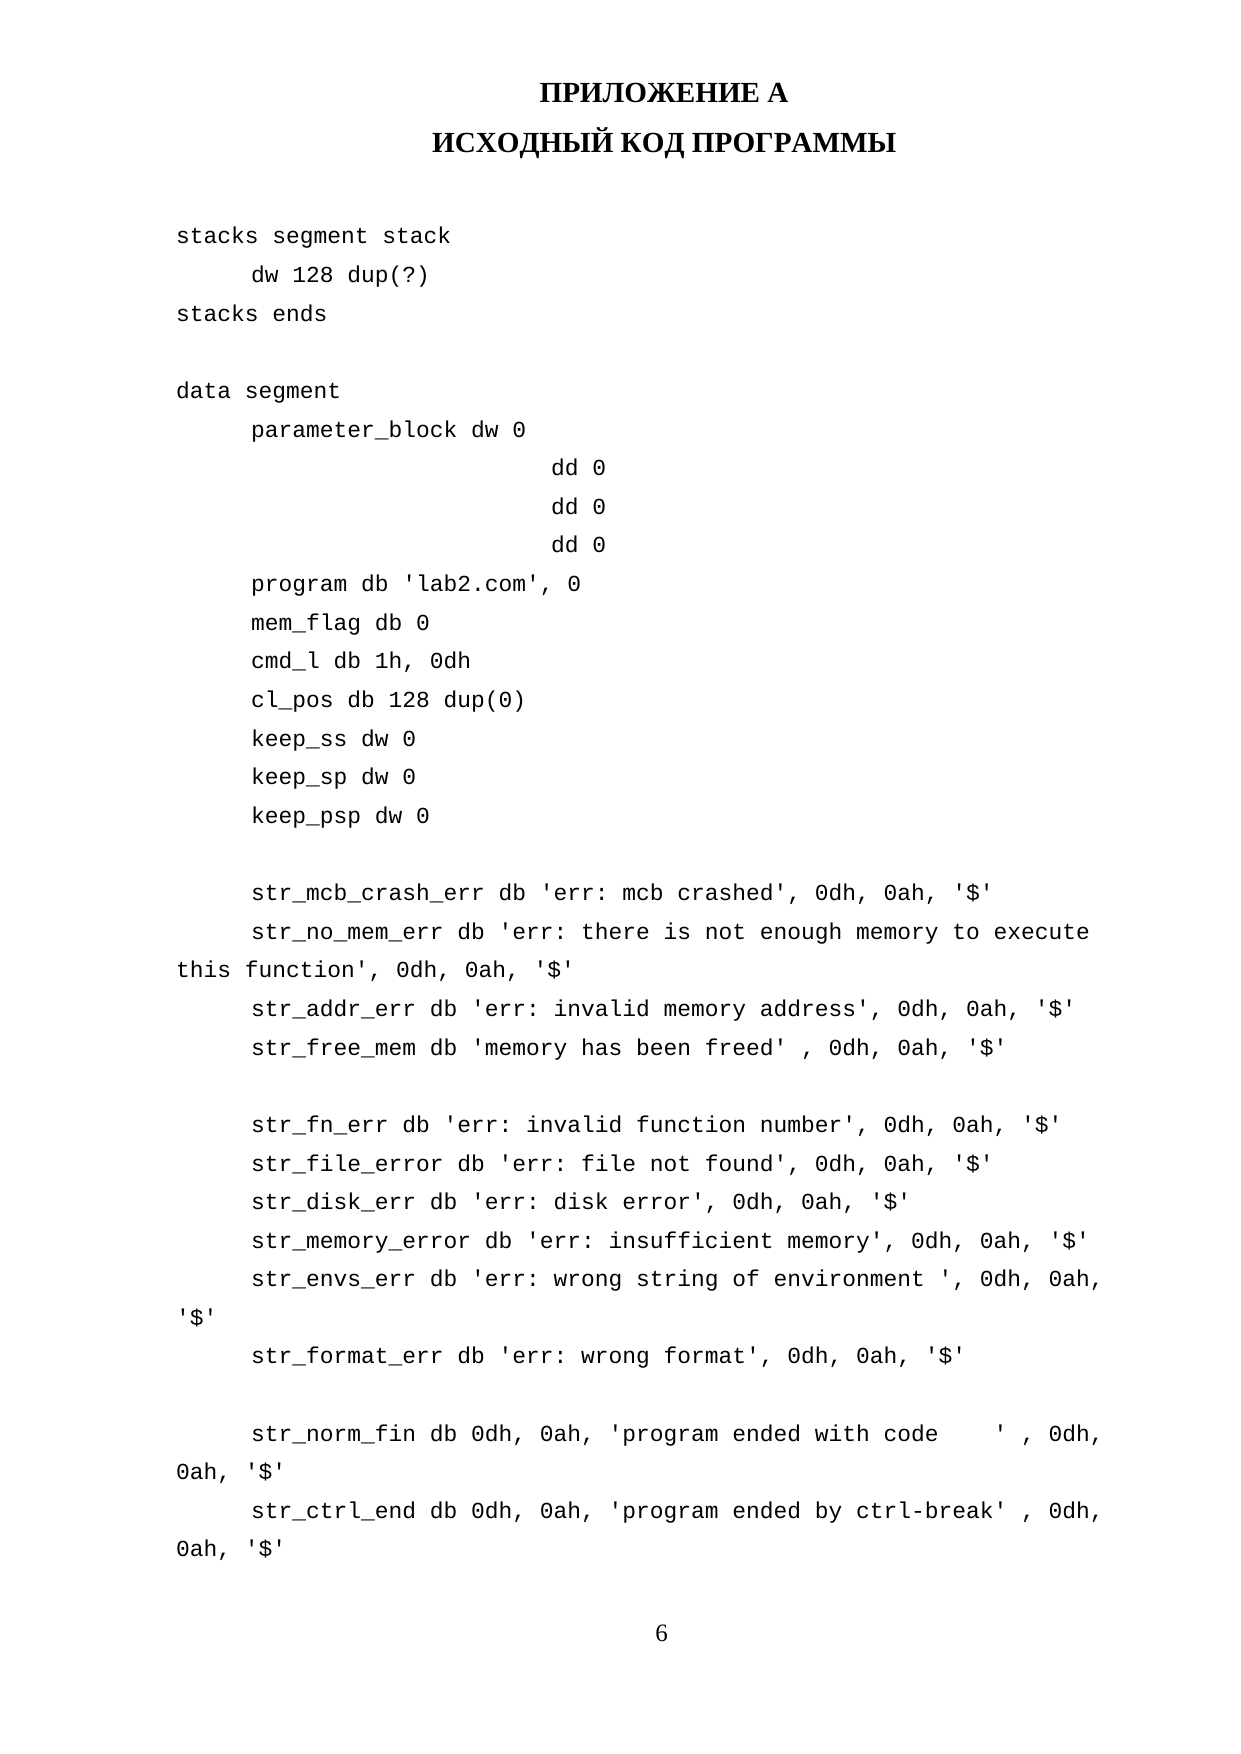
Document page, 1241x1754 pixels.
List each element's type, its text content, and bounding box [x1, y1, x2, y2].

text str_disk_err db 'err: disk error', 0dh, 0ah, '$' [176, 1191, 1152, 1216]
text dw 128 dup(?) [176, 263, 1152, 289]
text ПРИЛОЖЕНИЕ А [176, 75, 1152, 108]
text cmd_l db 1h, 0dh [176, 650, 1152, 676]
text parameter_block dw 0 [176, 418, 1152, 444]
text str_format_err db 'err: wrong format', 0dh, 0ah, '$' [176, 1345, 1152, 1371]
text str_norm_fin db 0dh, 0ah, 'program ended with code ' , 0dh, 0ah, '$' [176, 1422, 1152, 1486]
text str_envs_err db 'err: wrong string of environment ', 0dh, 0ah, '$' [176, 1268, 1152, 1332]
text data segment [176, 379, 1152, 405]
text str_free_mem db 'memory has been freed' , 0dh, 0ah, '$' [176, 1036, 1152, 1062]
text str_ctrl_end db 0dh, 0ah, 'program ended by ctrl-break' , 0dh, 0ah, '$' [176, 1499, 1152, 1563]
text ИСХОДНЫЙ КОД ПРОГРАММЫ [176, 125, 1152, 158]
text dd 0 [176, 534, 1152, 560]
text str_no_mem_err db 'err: there is not enough memory to execute this function', 0dh, 0ah, '$' [176, 920, 1152, 984]
text stacks segment stack [176, 225, 1152, 251]
text mem_flag db 0 [176, 611, 1152, 637]
text stacks ends [176, 302, 1152, 328]
text keep_sp dw 0 [176, 766, 1152, 792]
text str_addr_err db 'err: invalid memory address', 0dh, 0ah, '$' [176, 997, 1152, 1023]
text str_memory_error db 'err: insufficient memory', 0dh, 0ah, '$' [176, 1229, 1152, 1255]
text str_fn_err db 'err: invalid function number', 0dh, 0ah, '$' [176, 1113, 1152, 1139]
text keep_ss dw 0 [176, 727, 1152, 753]
text program db 'lab2.com', 0 [176, 572, 1152, 598]
text str_file_error db 'err: file not found', 0dh, 0ah, '$' [176, 1152, 1152, 1178]
text dd 0 [176, 457, 1152, 482]
text str_mcb_crash_err db 'err: mcb crashed', 0dh, 0ah, '$' [176, 882, 1152, 908]
text keep_psp dw 0 [176, 804, 1152, 830]
text cl_pos db 128 dup(0) [176, 688, 1152, 714]
text dd 0 [176, 495, 1152, 521]
